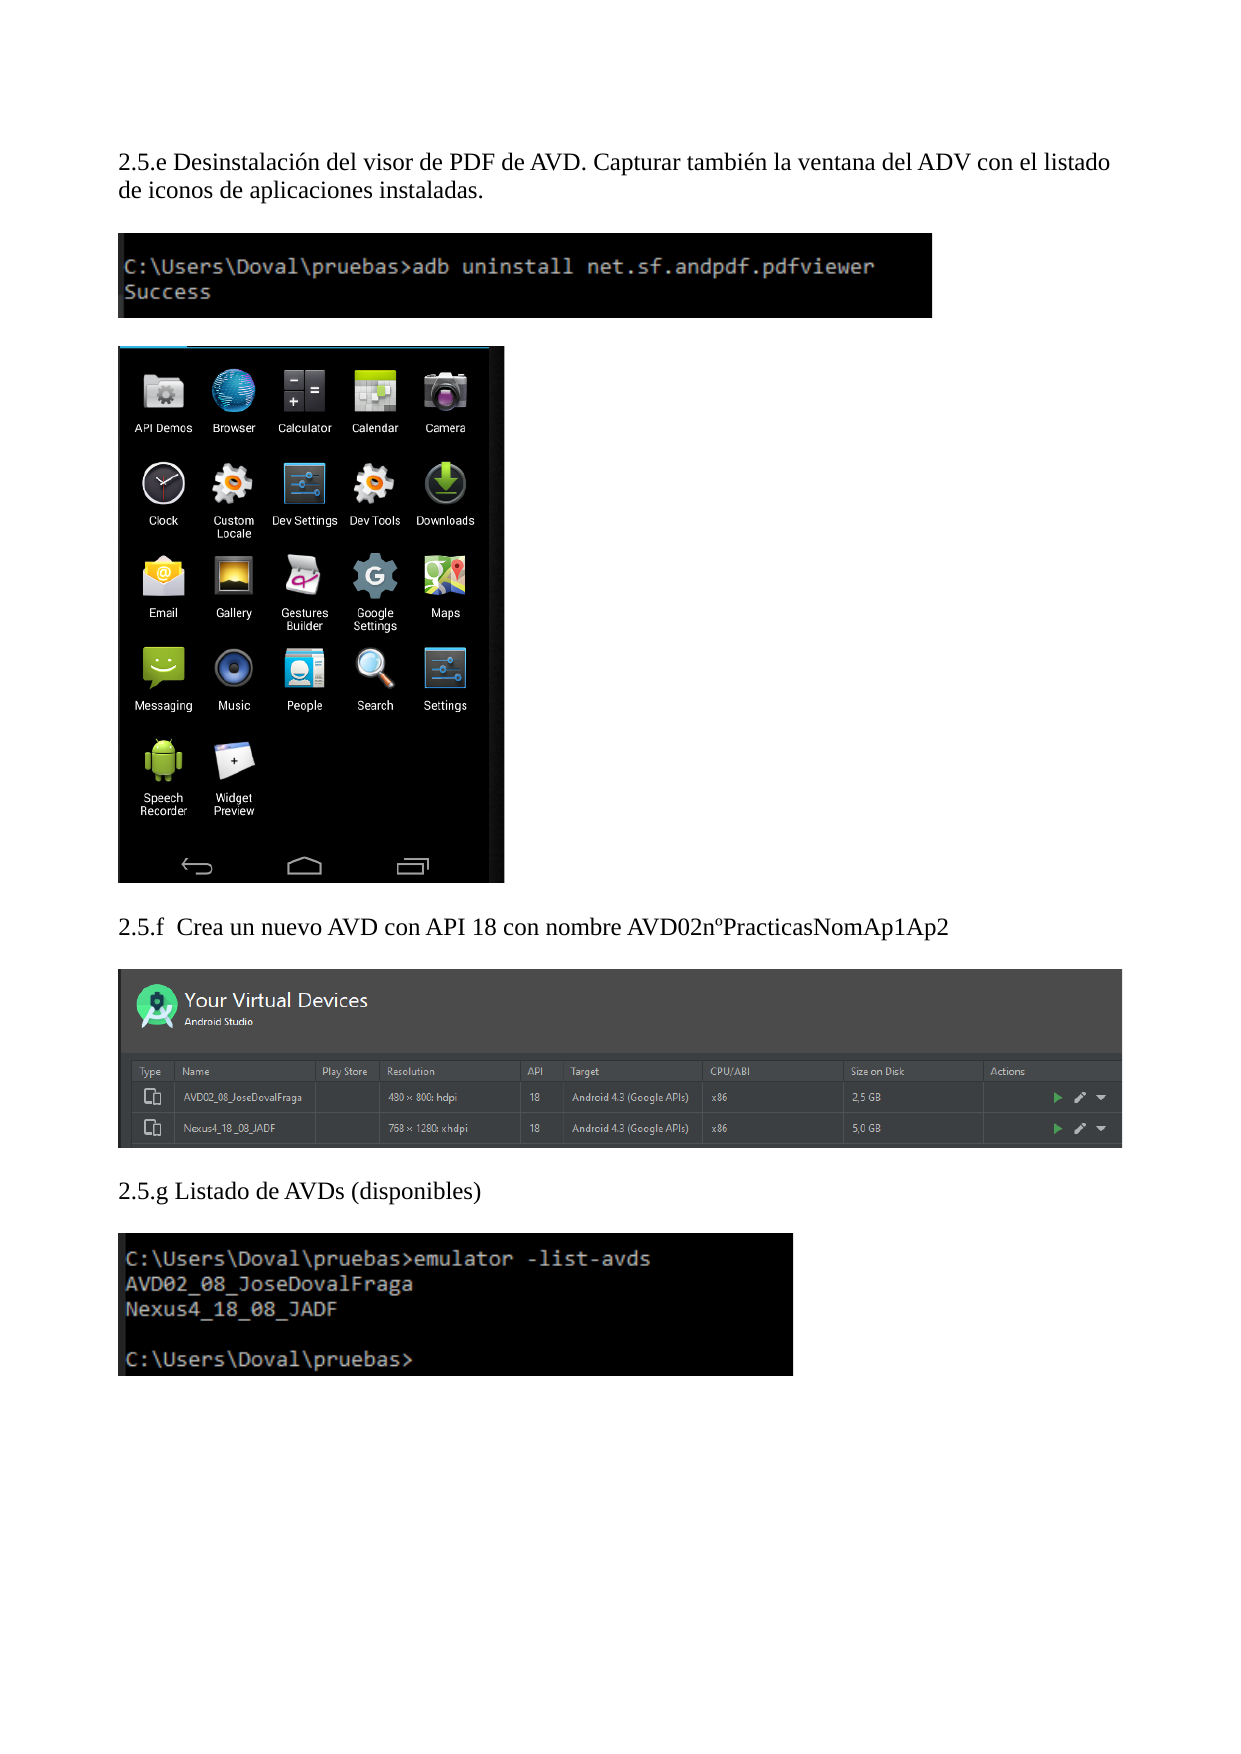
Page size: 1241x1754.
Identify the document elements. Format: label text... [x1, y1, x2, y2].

text 2.5.f Crea un nuevo AVD con API 18 con nombre AVD02nºPracticasNomAp1Ap2 [118, 912, 1122, 940]
text 2.5.e Desinstalación del visor de PDF de AVD. Capturar también la ventana del ADV con el listado de iconos de aplicaciones instaladas. [118, 147, 1122, 204]
text 2.5.g Listado de AVDs (disponibles) [118, 1176, 1122, 1205]
